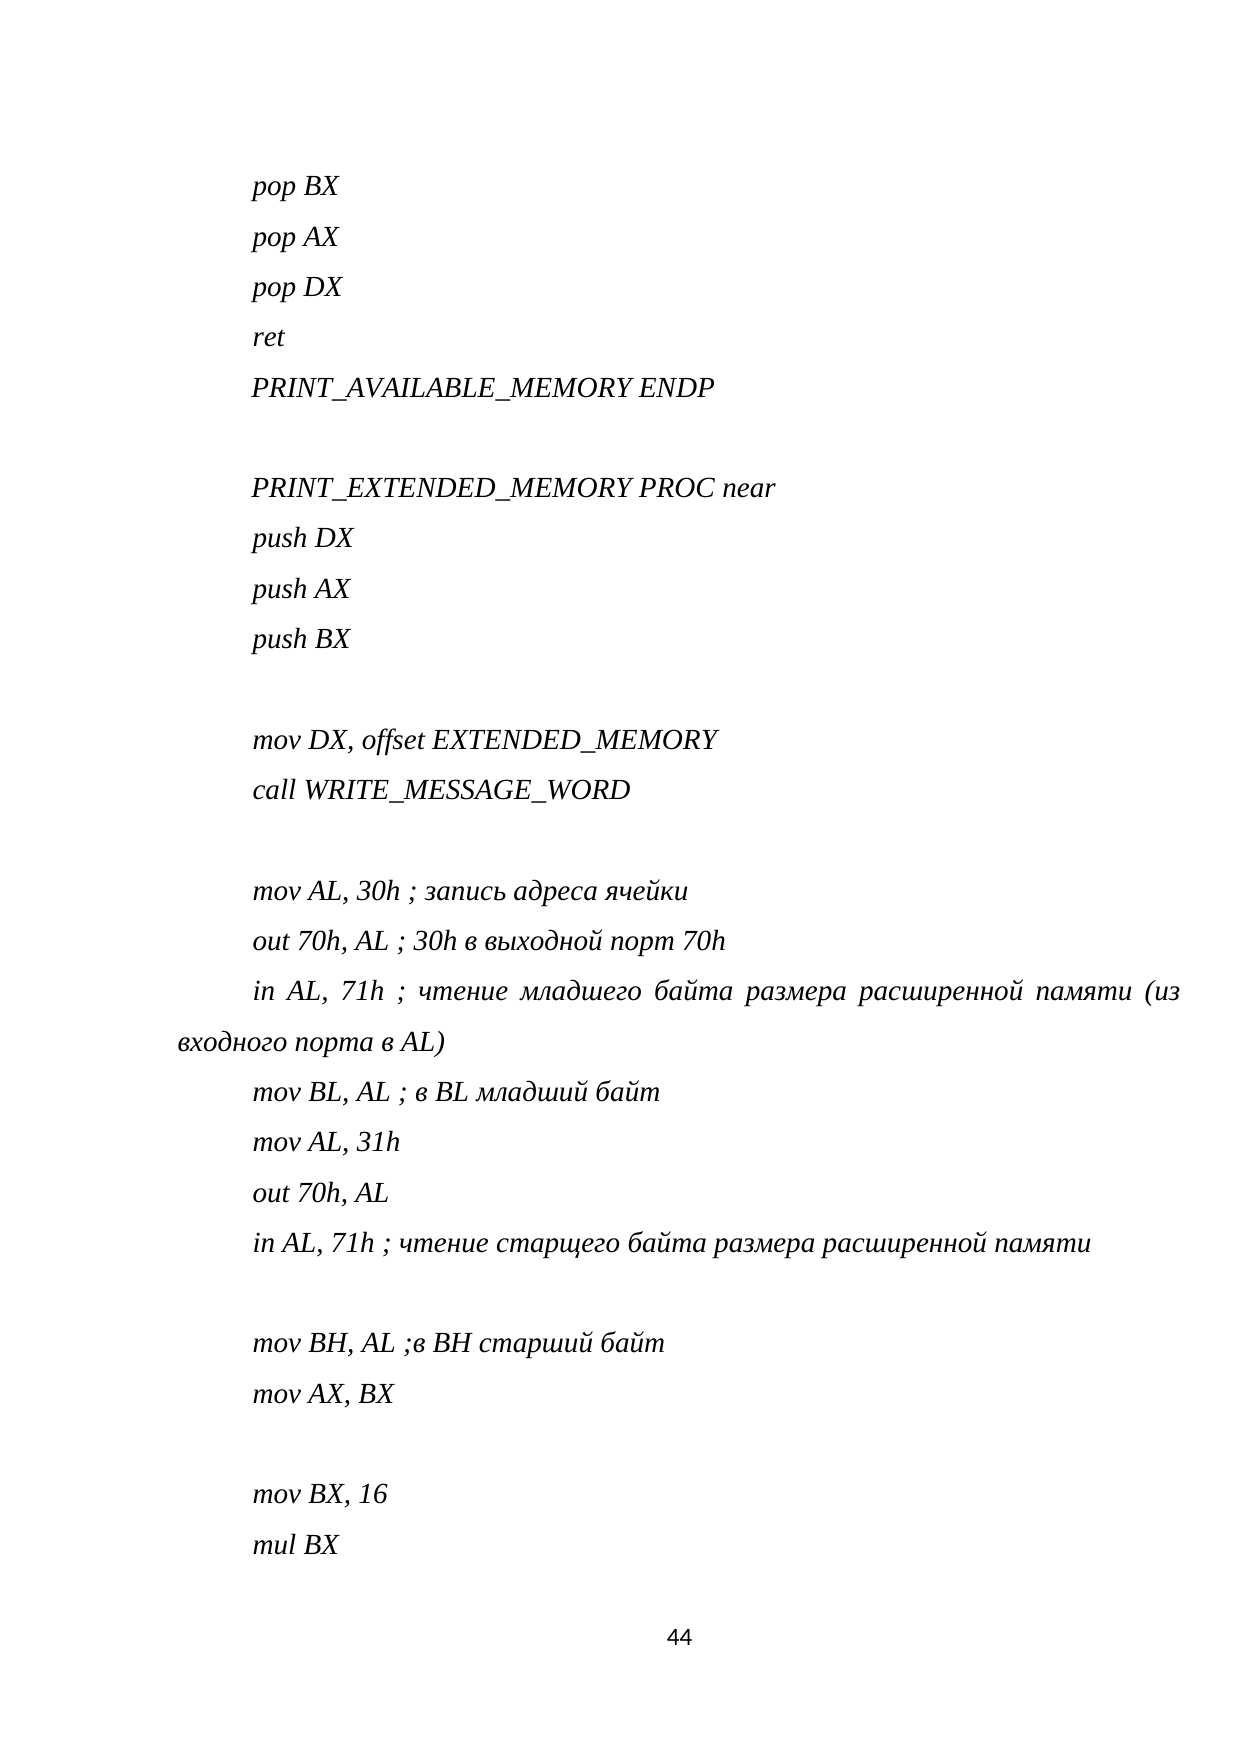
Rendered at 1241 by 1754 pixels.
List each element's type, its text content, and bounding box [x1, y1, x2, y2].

text pop BX [177, 168, 1181, 202]
text pop DX [177, 269, 1181, 303]
text push DX [177, 521, 1181, 554]
text push BX [177, 621, 1181, 655]
text PRINT_AVAILABLE_MEMORY ENDP [177, 370, 1181, 403]
text out 70h, AL ; 30h в выходной порт 70h [177, 923, 1181, 957]
text out 70h, AL [177, 1175, 1181, 1208]
text mov BH, AL ;в BH старший байт [177, 1326, 1181, 1359]
text pop AX [177, 219, 1181, 252]
text mov BL, AL ; в BL младший байт [177, 1074, 1181, 1108]
text in AL, 71h ; чтение старщего байта размера расширенной памяти [177, 1225, 1181, 1258]
text mov BX, 16 [177, 1477, 1181, 1510]
text ret [177, 319, 1181, 353]
text mov AX, BX [177, 1376, 1181, 1409]
text PRINT_EXTENDED_MEMORY PROC near [177, 470, 1181, 504]
text mul BX [177, 1527, 1181, 1560]
text in AL, 71h ; чтение младшего байта размера расширенной памяти (из входного порта в AL) [177, 973, 1181, 1057]
text mov DX, offset EXTENDED_MEMORY [177, 722, 1181, 755]
text call WRITE_MESSAGE_WORD [177, 772, 1181, 806]
text mov AL, 31h [177, 1124, 1181, 1158]
text mov AL, 30h ; запись адреса ячейки [177, 873, 1181, 906]
text push AX [177, 571, 1181, 604]
